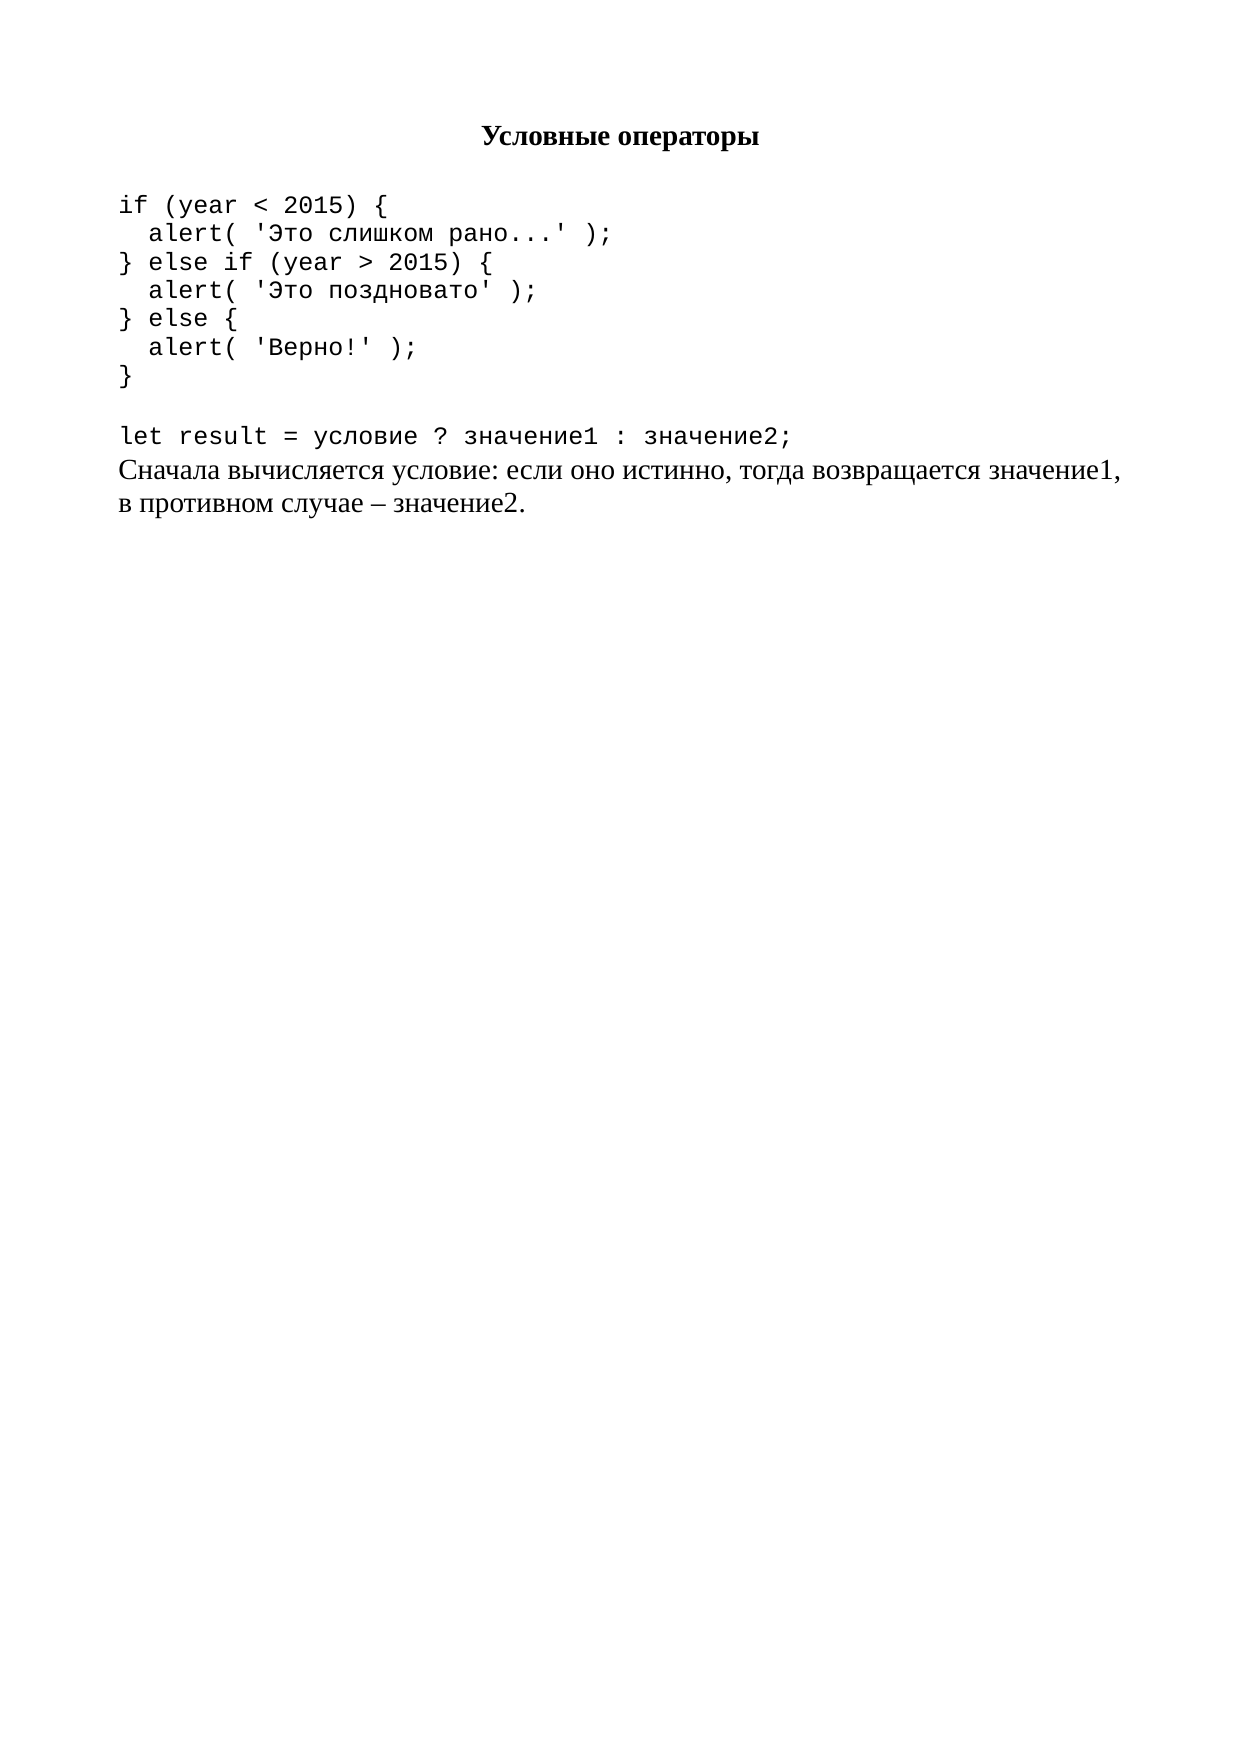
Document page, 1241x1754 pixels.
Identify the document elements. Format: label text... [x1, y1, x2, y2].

text } [118, 362, 1122, 391]
text } else if (year > 2015) { [118, 249, 1122, 277]
text alert( 'Верно!' ); [118, 334, 1122, 362]
text Сначала вычисляется условие: если оно истинно, тогда возвращается значение1, в противном случае – значение2. [118, 452, 1122, 519]
text alert( 'Это слишком рано...' ); [118, 221, 1122, 249]
text let result = условие ? значение1 : значение2; [118, 424, 1122, 452]
text if (year < 2015) { [118, 192, 1122, 221]
subtitle Условные операторы [118, 118, 1122, 152]
text alert( 'Это поздновато' ); [118, 277, 1122, 306]
text } else { [118, 306, 1122, 334]
